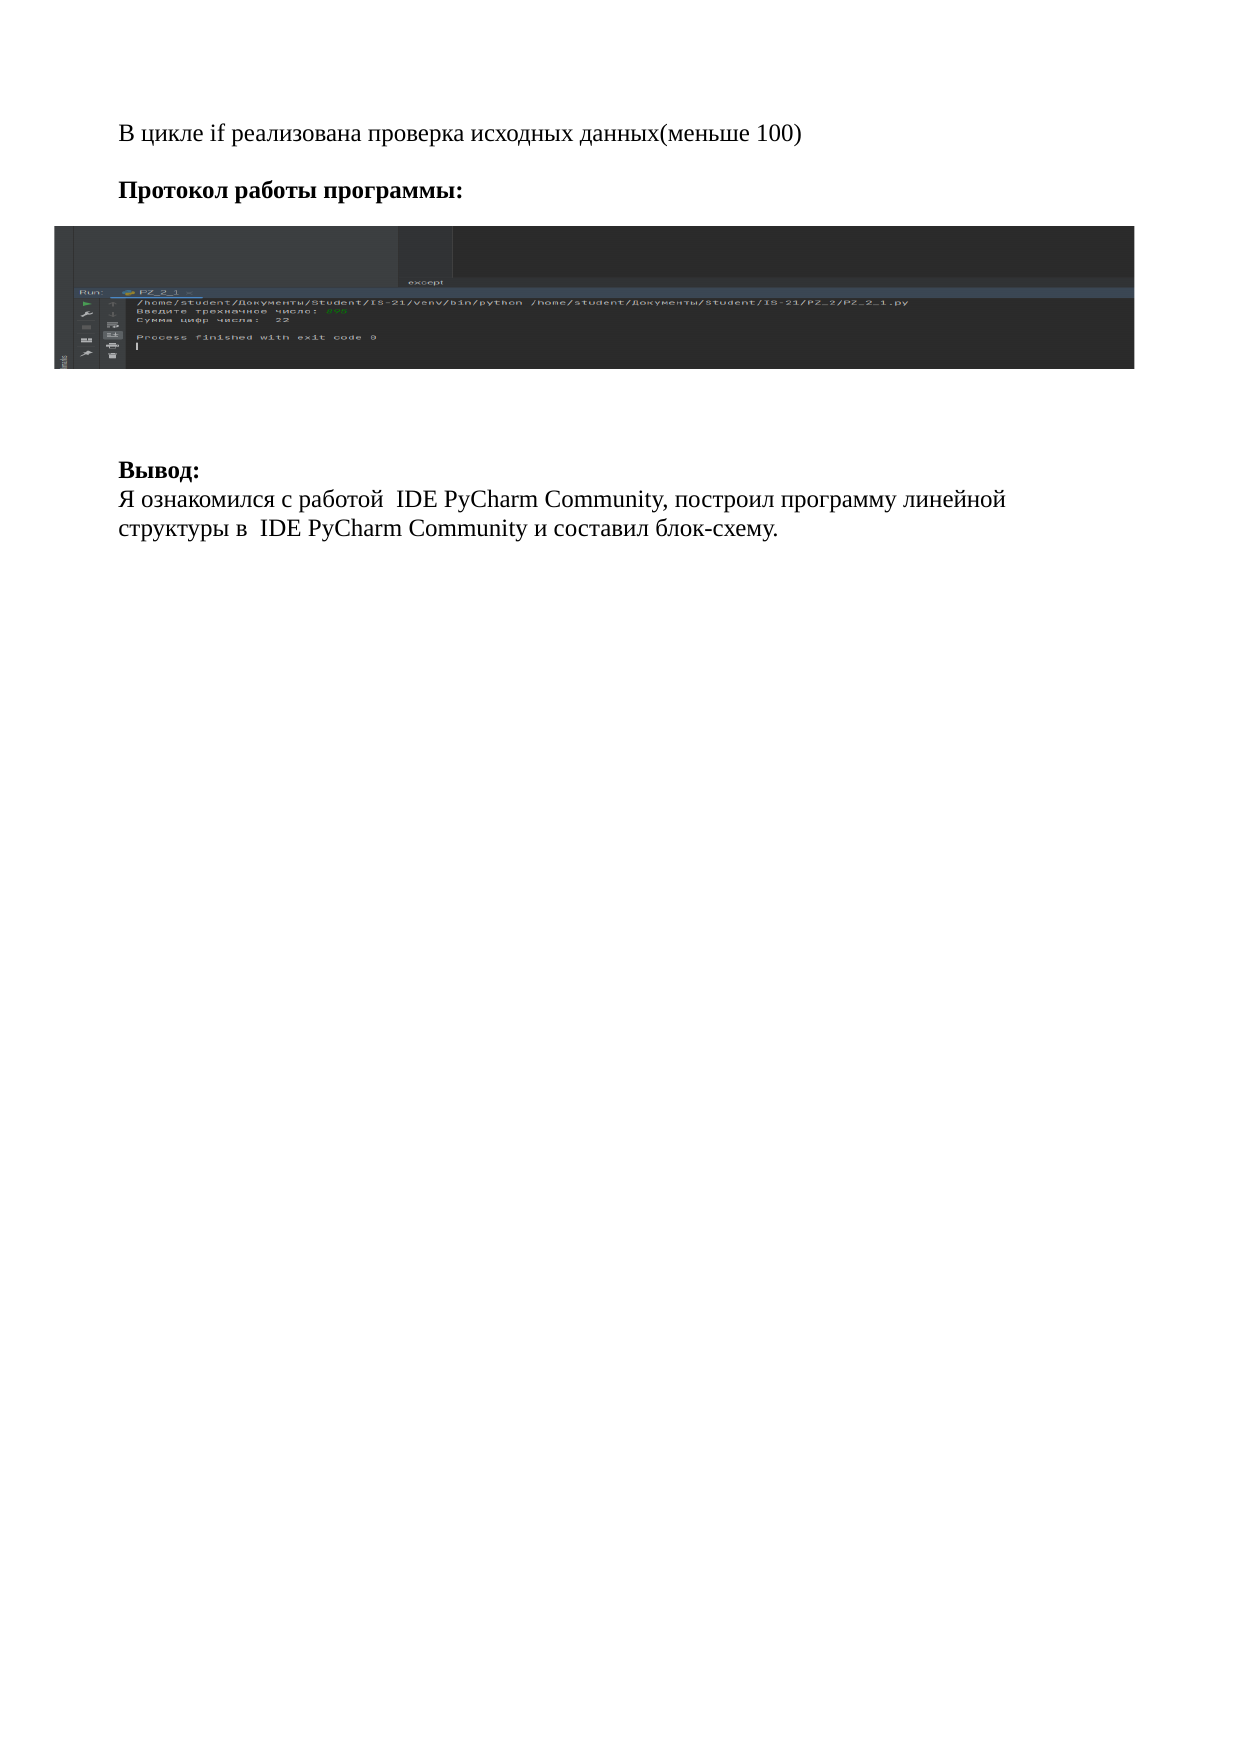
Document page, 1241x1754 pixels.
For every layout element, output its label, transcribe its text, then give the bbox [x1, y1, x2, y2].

text В цикле if реализована проверка исходных данных(меньше 100) [118, 118, 1122, 147]
text Протокол работы программы: [118, 176, 1122, 204]
text Я ознакомился с работой IDE PyCharm Community, построил программу линейной структуры в IDE PyCharm Community и составил блок-схему. [118, 484, 1122, 541]
text Вывод: [118, 455, 1122, 484]
